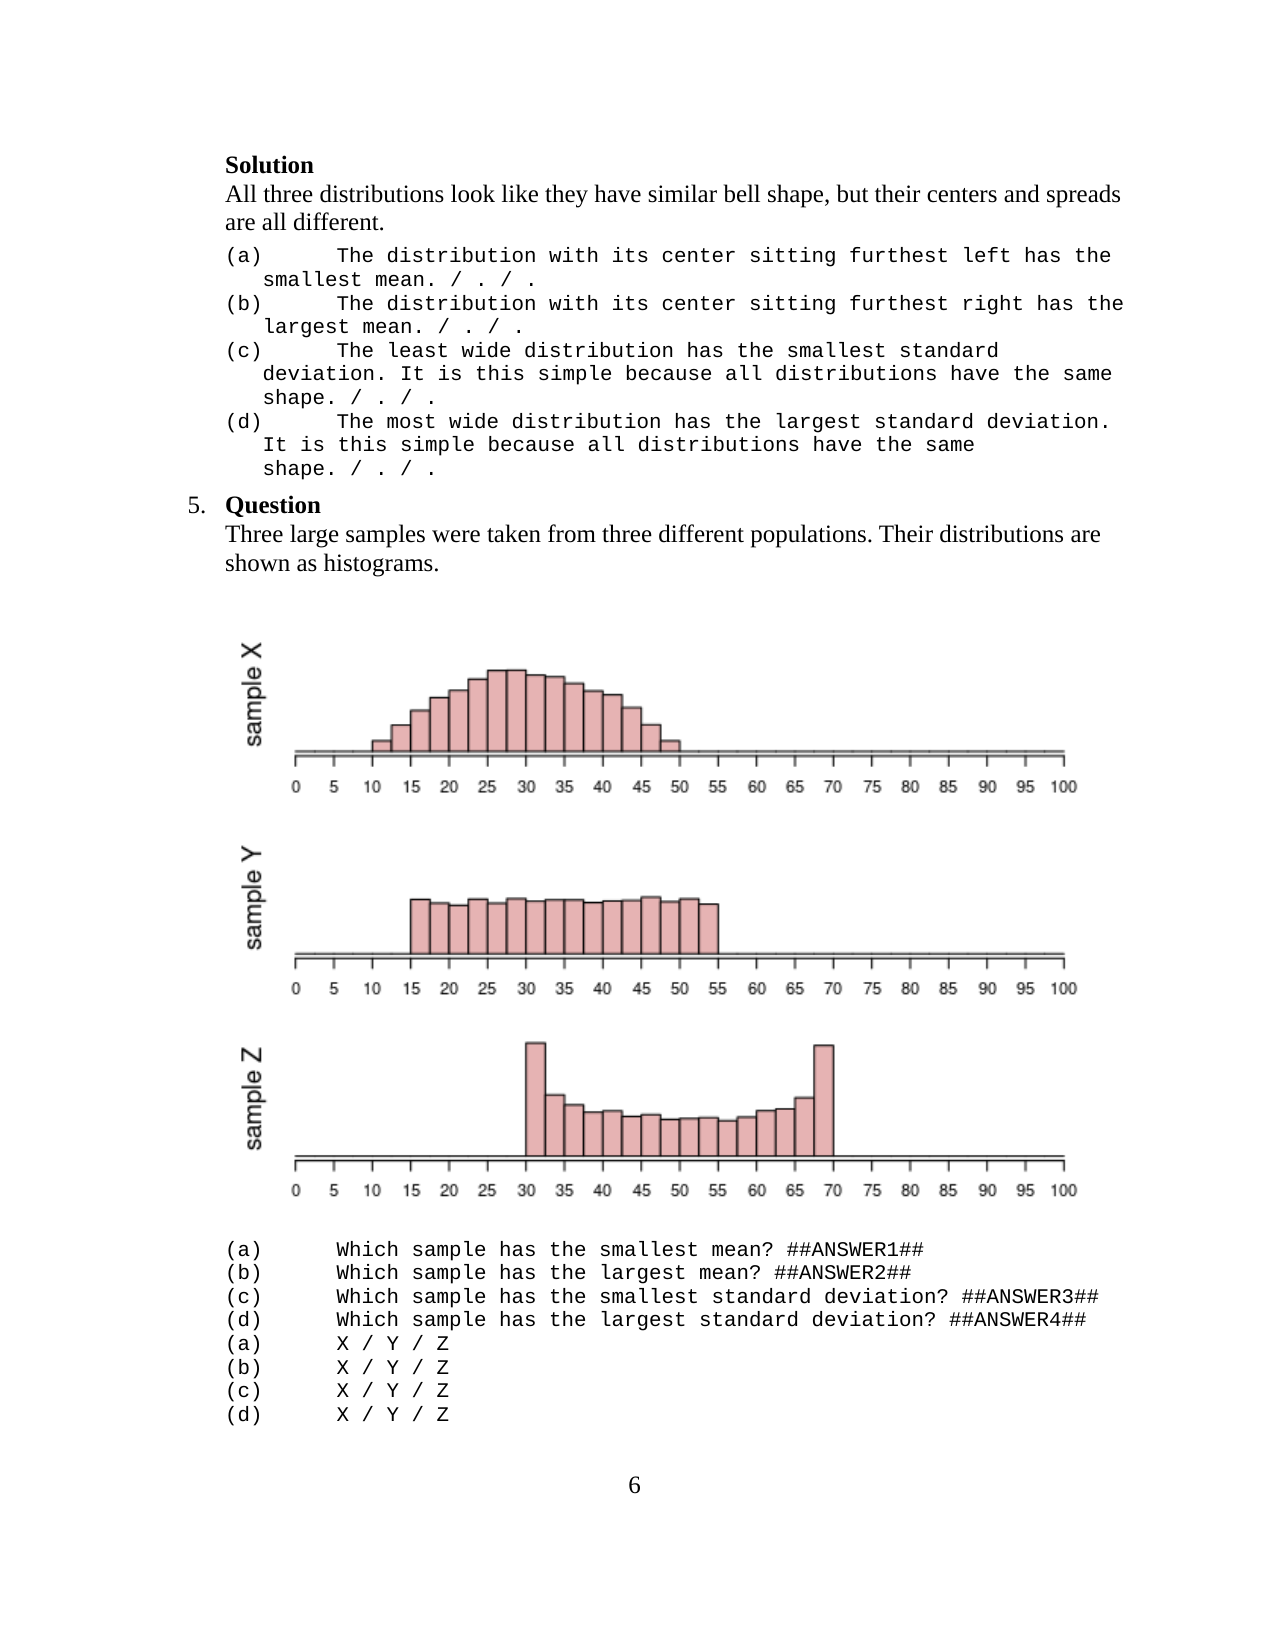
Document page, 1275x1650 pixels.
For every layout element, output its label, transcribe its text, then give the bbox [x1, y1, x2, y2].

list Solution All three distributions look like they have similar bell shape, but their centers and spreads are all different. [187, 150, 1125, 236]
list Which sample has the largest standard deviation? ##ANSWER4## [225, 1309, 1125, 1333]
list Which sample has the smallest mean? ##ANSWER1## [225, 1238, 1125, 1262]
list X / Y / Z [225, 1333, 1125, 1357]
list The distribution with its center sitting furthest left has the smallest mean. / . / . [225, 245, 1125, 292]
list Question Three large samples were taken from three different populations. Their distributions are shown as histograms. [187, 491, 1125, 577]
list X / Y / Z [225, 1404, 1125, 1428]
picture [225, 594, 1134, 1201]
list The most wide distribution has the largest standard deviation. It is this simple because all distributions have the same shape. / . / . [225, 411, 1125, 482]
list X / Y / Z [225, 1380, 1125, 1404]
list The least wide distribution has the smallest standard deviation. It is this simple because all distributions have the same shape. / . / . [225, 340, 1125, 411]
list The distribution with its center sitting furthest right has the largest mean. / . / . [225, 292, 1125, 340]
list Which sample has the largest mean? ##ANSWER2## [225, 1262, 1125, 1286]
list Which sample has the smallest standard deviation? ##ANSWER3## [225, 1286, 1125, 1309]
list X / Y / Z [225, 1357, 1125, 1380]
